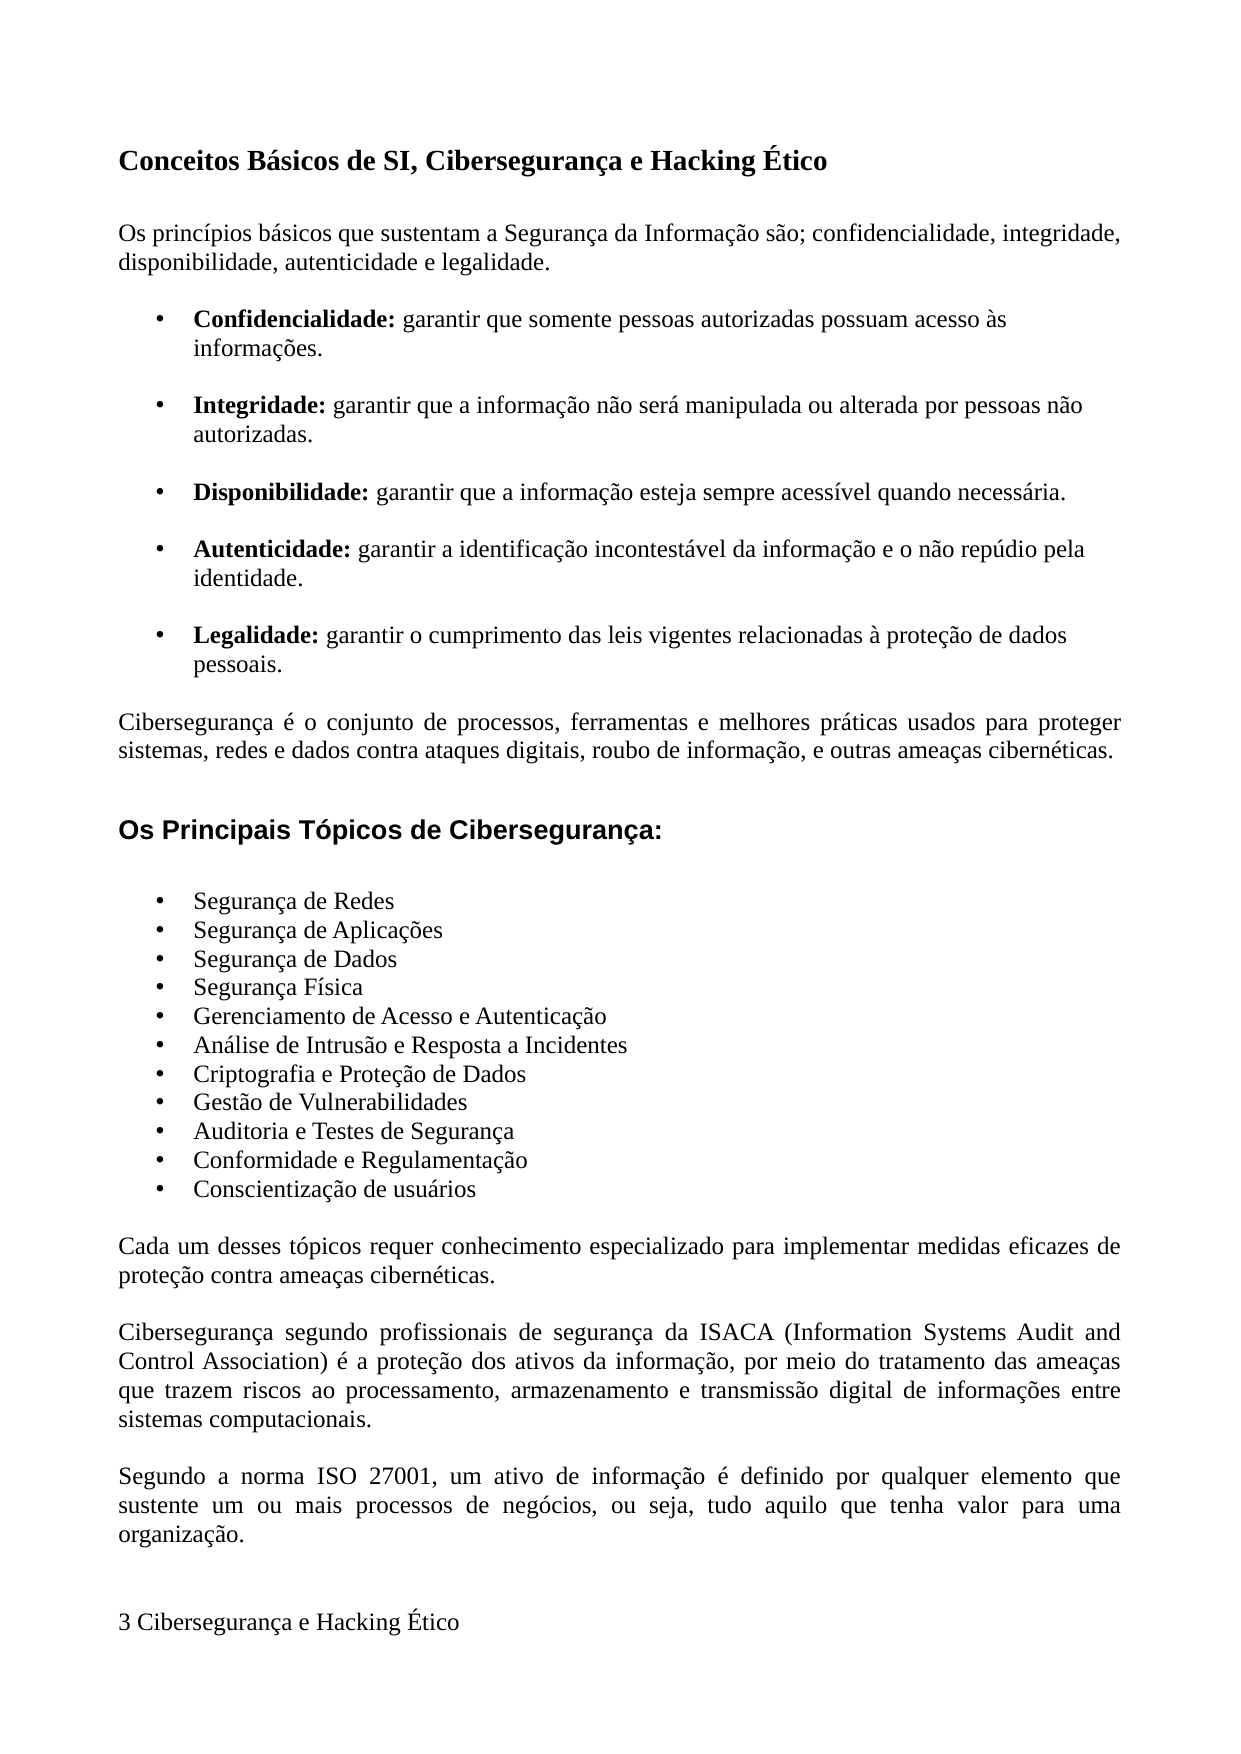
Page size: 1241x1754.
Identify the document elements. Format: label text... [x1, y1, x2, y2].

list Conscientização de usuários [156, 1174, 1122, 1202]
list Disponibilidade: garantir que a informação esteja sempre acessível quando necessária. [156, 477, 1122, 505]
text Os princípios básicos que sustentam a Segurança da Informação são; confidencialidade, integridade, disponibilidade, autenticidade e legalidade. [118, 218, 1122, 275]
list Legalidade: garantir o cumprimento das leis vigentes relacionadas à proteção de dados pessoais. [156, 620, 1122, 678]
list Gestão de Vulnerabilidades [156, 1087, 1122, 1116]
list Segurança de Redes [156, 886, 1122, 915]
subtitle Os Principais Tópicos de Cibersegurança: [118, 814, 1122, 845]
text Cibersegurança é o conjunto de processos, ferramentas e melhores práticas usados para proteger sistemas, redes e dados contra ataques digitais, roubo de informação, e outras ameaças cibernéticas. [118, 707, 1122, 764]
list Autenticidade: garantir a identificação incontestável da informação e o não repúdio pela identidade. [156, 534, 1122, 592]
list Gerenciamento de Acesso e Autenticação [156, 1001, 1122, 1030]
list Análise de Intrusão e Resposta a Incidentes [156, 1030, 1122, 1059]
list Criptografia e Proteção de Dados [156, 1059, 1122, 1087]
text Cibersegurança segundo profissionais de segurança da ISACA (Information Systems Audit and Control Association) é a proteção dos ativos da informação, por meio do tratamento das ameaças que trazem riscos ao processamento, armazenamento e transmissão digital de informações entre sistemas computacionais. [118, 1317, 1122, 1432]
list Conformidade e Regulamentação [156, 1145, 1122, 1174]
list Integridade: garantir que a informação não será manipulada ou alterada por pessoas não autorizadas. [156, 390, 1122, 448]
subtitle Conceitos Básicos de SI, Cibersegurança e Hacking Ético [118, 143, 1122, 177]
list Confidencialidade: garantir que somente pessoas autorizadas possuam acesso às informações. [156, 304, 1122, 362]
text Cada um desses tópicos requer conhecimento especializado para implementar medidas eficazes de proteção contra ameaças cibernéticas. [118, 1231, 1122, 1289]
list Segurança de Dados [156, 944, 1122, 972]
list Segurança Física [156, 972, 1122, 1001]
list Segurança de Aplicações [156, 915, 1122, 944]
text Segundo a norma ISO 27001, um ativo de informação é definido por qualquer elemento que sustente um ou mais processos de negócios, ou seja, tudo aquilo que tenha valor para uma organização. [118, 1461, 1122, 1547]
list Auditoria e Testes de Segurança [156, 1116, 1122, 1145]
